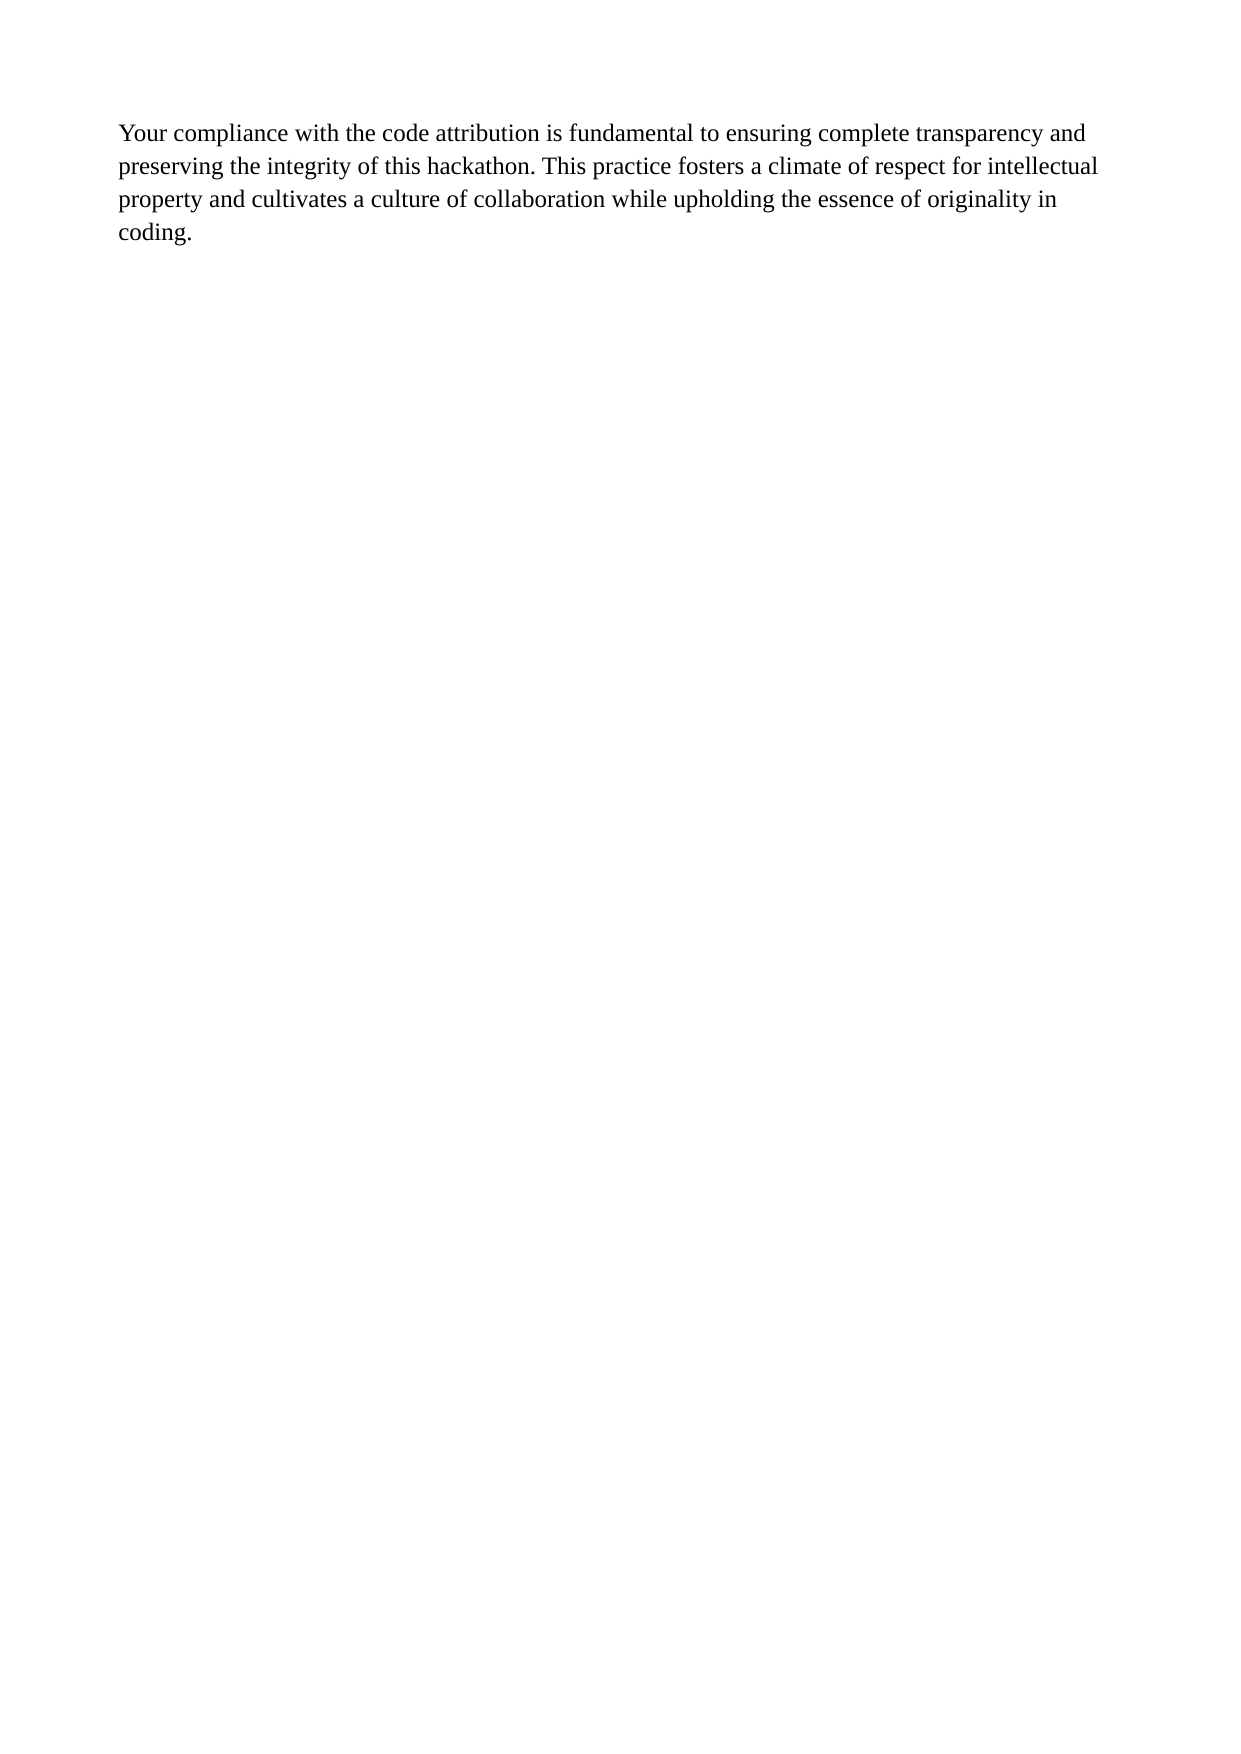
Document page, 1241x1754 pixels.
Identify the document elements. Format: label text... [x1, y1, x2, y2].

text Your compliance with the code attribution is fundamental to ensuring complete transparency and preserving the integrity of this hackathon. This practice fosters a climate of respect for intellectual property and cultivates a culture of collaboration while upholding the essence of originality in coding. [118, 118, 1122, 246]
